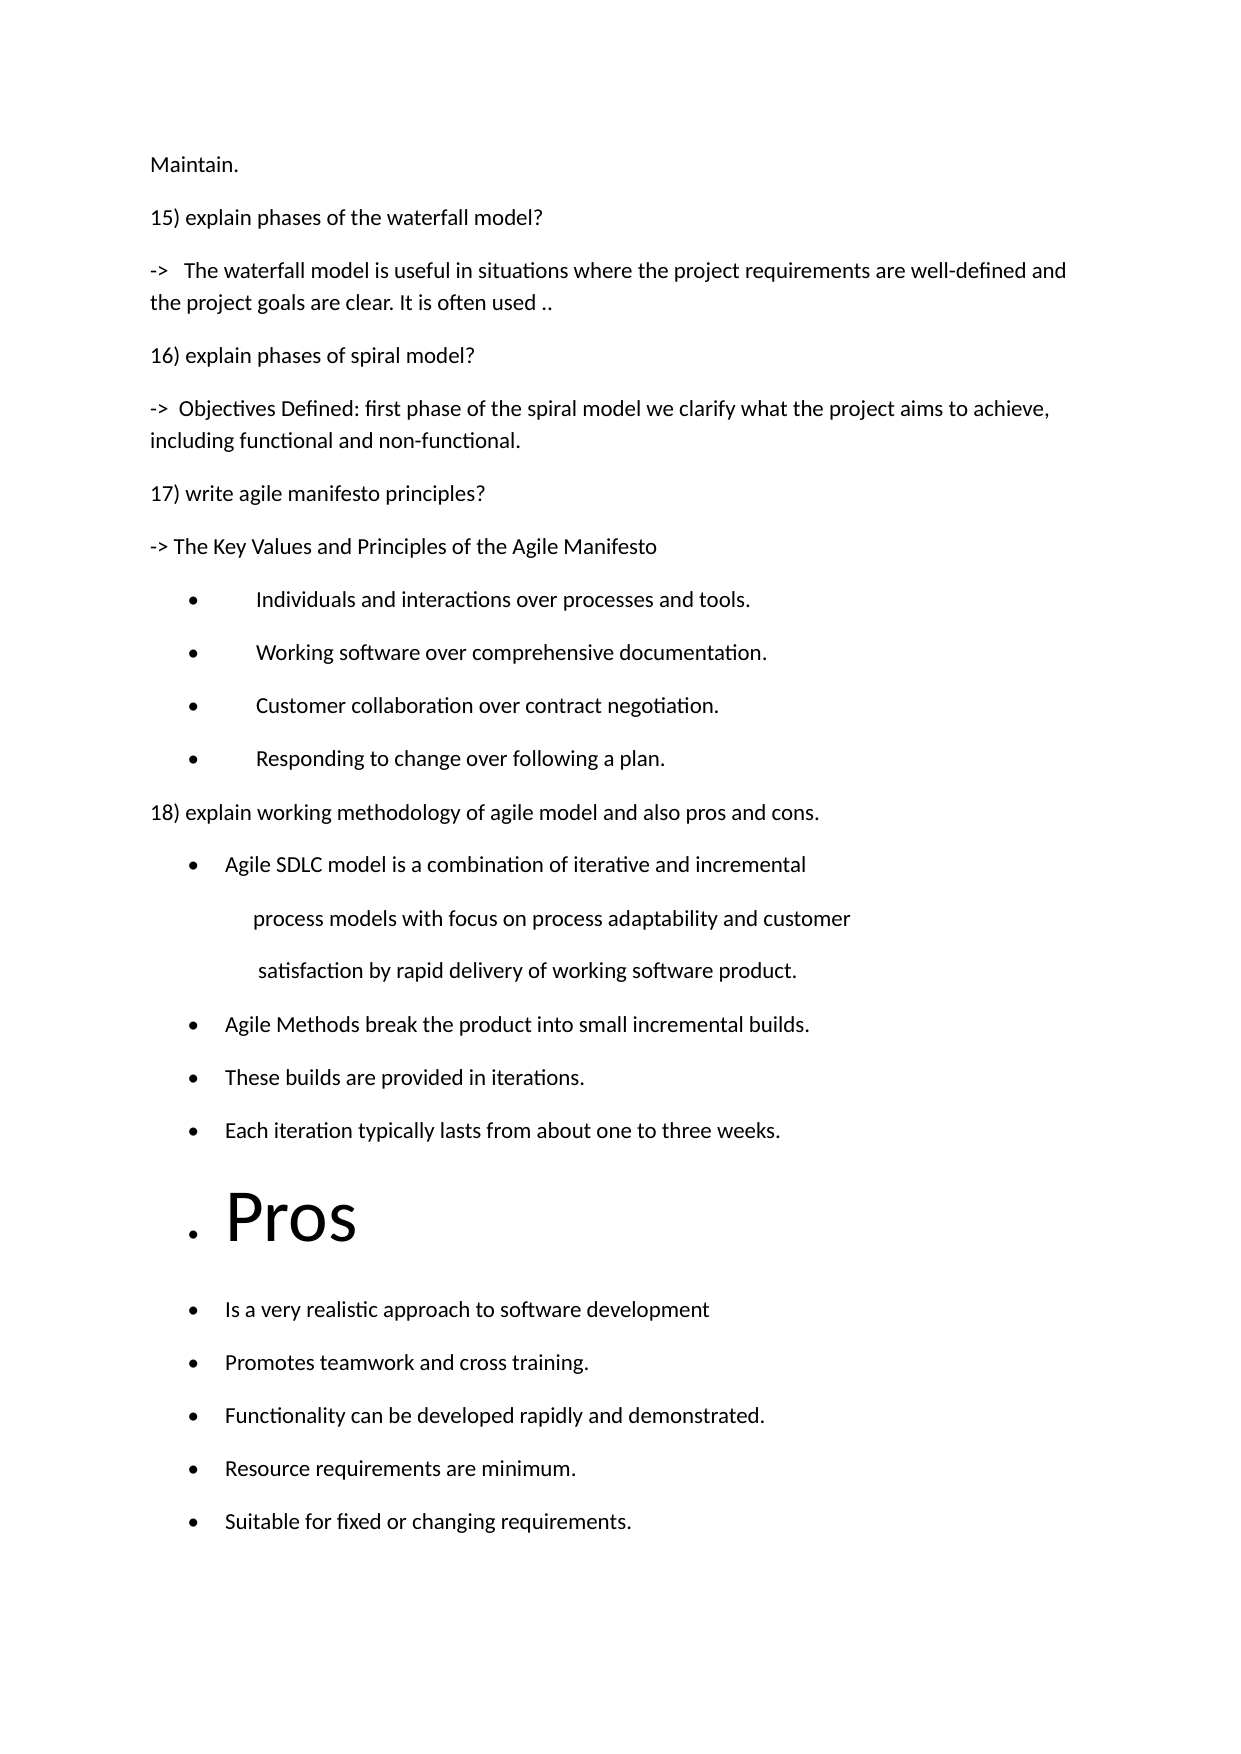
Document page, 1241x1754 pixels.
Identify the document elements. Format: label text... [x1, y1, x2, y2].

list Each iteration typically lasts from about one to three weeks. [187, 1116, 1090, 1144]
text satisfaction by rapid delivery of working software product. [150, 957, 1090, 985]
list Suitable for fixed or changing requirements. [187, 1507, 1090, 1535]
list Agile SDLC model is a combination of iterative and incremental [187, 851, 1090, 879]
list These builds are provided in iterations. [187, 1063, 1090, 1091]
list Resource requirements are minimum. [187, 1454, 1090, 1482]
list Customer collaboration over contract negotiation. [187, 692, 1090, 719]
text -> The Key Values and Principles of the Agile Manifesto [150, 532, 1090, 561]
text 17) write agile manifesto principles? [150, 479, 1090, 507]
list Promotes teamwork and cross training. [187, 1348, 1090, 1376]
list Agile Methods break the product into small incremental builds. [187, 1010, 1090, 1038]
list Pros [187, 1169, 1090, 1260]
text 16) explain phases of spiral model? [150, 341, 1090, 369]
list Individuals and interactions over processes and tools. [187, 586, 1090, 613]
text process models with focus on process adaptability and customer [150, 904, 1090, 932]
text 18) explain working methodology of agile model and also pros and cons. [150, 798, 1090, 826]
text -> The waterfall model is useful in situations where the project requirements are well-defined and the project goals are clear. It is often used .. [150, 256, 1090, 316]
text -> Objectives Defined: first phase of the spiral model we clarify what the project aims to achieve, including functional and non-functional. [150, 394, 1090, 454]
text 15) explain phases of the waterfall model? [150, 203, 1090, 231]
list Is a very realistic approach to software development [187, 1295, 1090, 1323]
list Working software over comprehensive documentation. [187, 638, 1090, 667]
text Maintain. [150, 150, 1090, 178]
list Functionality can be developed rapidly and demonstrated. [187, 1401, 1090, 1429]
list Responding to change over following a plan. [187, 744, 1090, 773]
